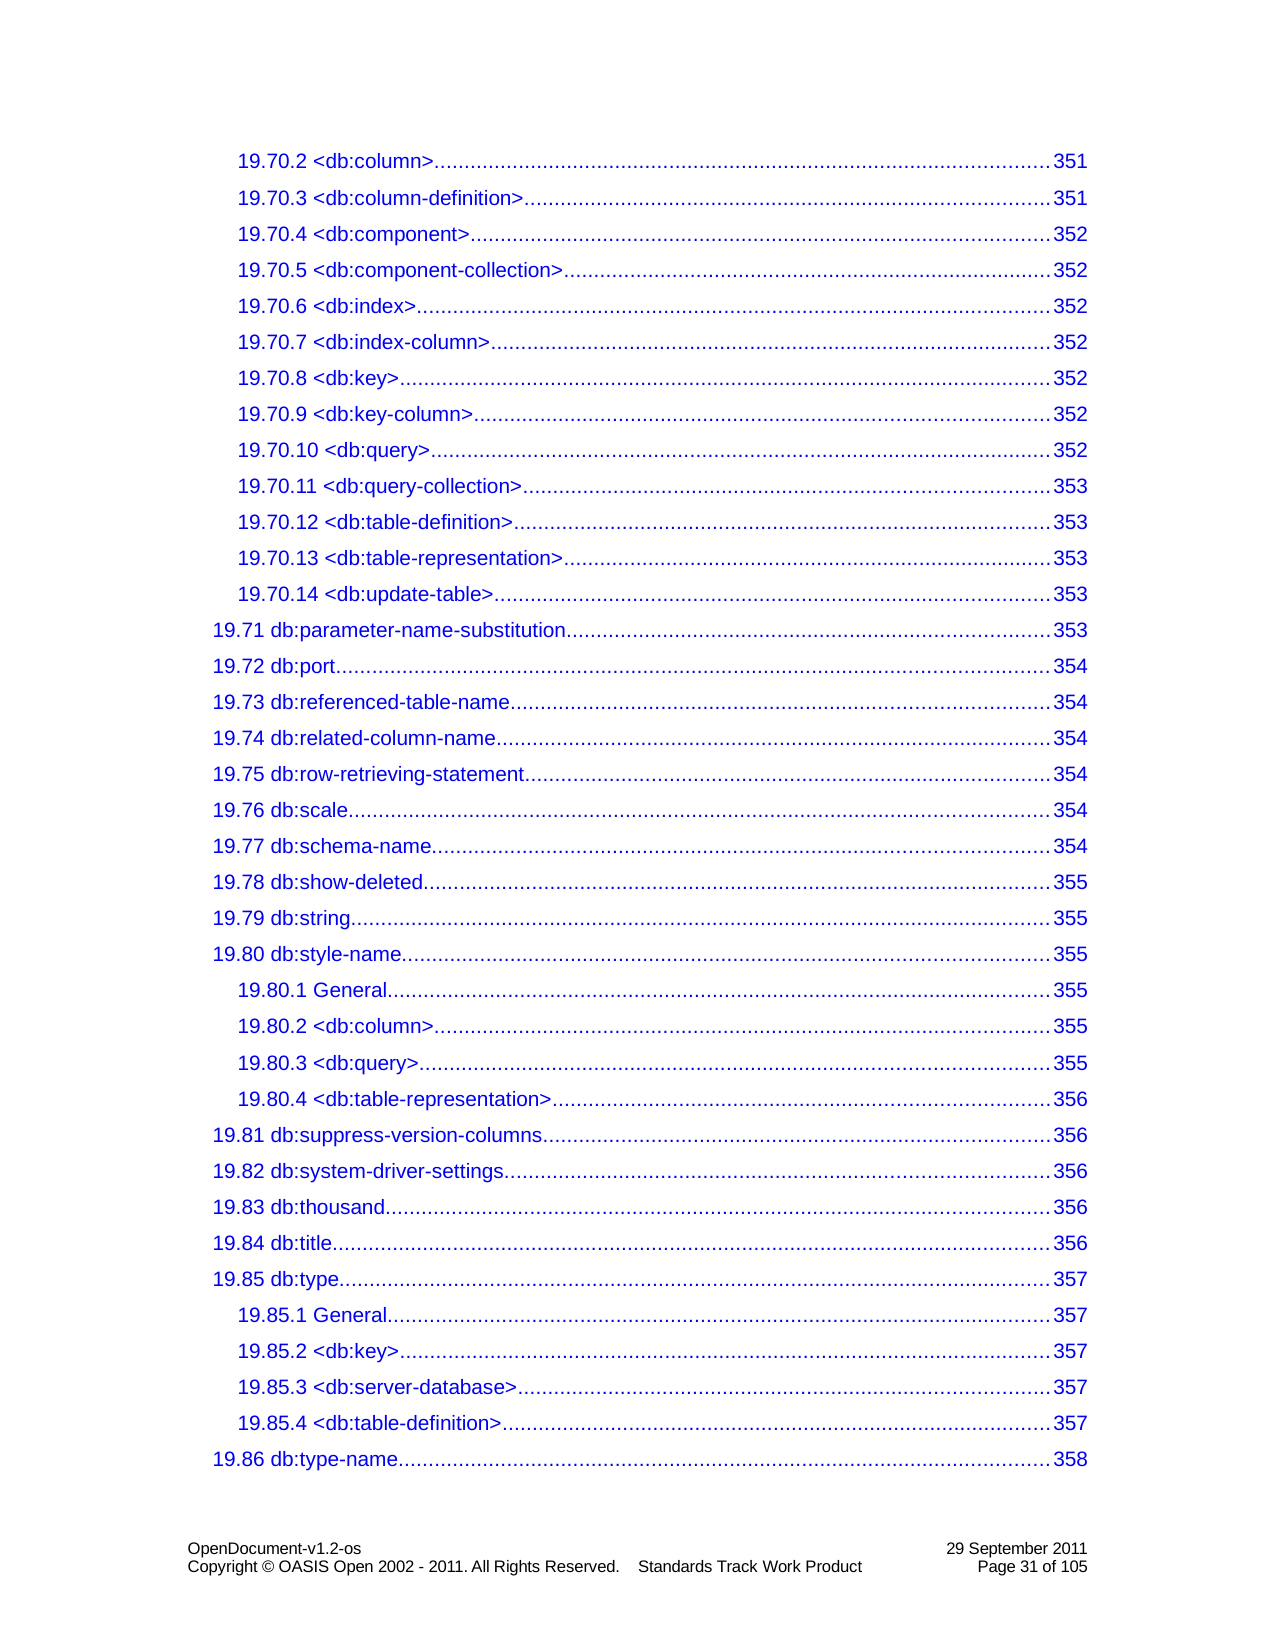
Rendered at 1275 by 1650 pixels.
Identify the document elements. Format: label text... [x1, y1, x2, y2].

text 19.86 db:type-name 358 [212, 1447, 1088, 1471]
text 19.85 db:type 357 [212, 1267, 1088, 1291]
text 19.72 db:port 354 [212, 654, 1088, 678]
text 19.80.1 General 355 [237, 979, 1088, 1002]
text 19.80.4 <db:table-representation> 356 [237, 1087, 1088, 1111]
text 19.79 db:string 355 [212, 907, 1088, 930]
text 19.85.4 <db:table-definition> 357 [237, 1411, 1088, 1435]
text 19.70.12 <db:table-definition> 353 [237, 510, 1088, 534]
text 19.70.5 <db:component-collection> 352 [237, 258, 1088, 282]
text 19.70.7 <db:index-column> 352 [237, 330, 1088, 354]
text 19.85.2 <db:key> 357 [237, 1339, 1088, 1363]
text 19.83 db:thousand 356 [212, 1195, 1088, 1219]
text 19.70.14 <db:update-table> 353 [237, 582, 1088, 606]
text 19.75 db:row-retrieving-statement 354 [212, 763, 1088, 786]
text 19.70.13 <db:table-representation> 353 [237, 546, 1088, 570]
text 19.84 db:title 356 [212, 1231, 1088, 1255]
text 19.80.3 <db:query> 355 [237, 1051, 1088, 1074]
text 19.76 db:scale 354 [212, 799, 1088, 822]
text 19.70.2 <db:column> 351 [237, 150, 1088, 173]
text 19.70.6 <db:index> 352 [237, 294, 1088, 318]
text 19.77 db:schema-name 354 [212, 835, 1088, 858]
text 19.70.10 <db:query> 352 [237, 438, 1088, 462]
text 19.80.2 <db:column> 355 [237, 1015, 1088, 1038]
text 19.78 db:show-deleted 355 [212, 871, 1088, 894]
text 19.70.3 <db:column-definition> 351 [237, 186, 1088, 209]
text 19.74 db:related-column-name 354 [212, 727, 1088, 750]
text 19.70.4 <db:component> 352 [237, 222, 1088, 246]
text 19.85.3 <db:server-database> 357 [237, 1375, 1088, 1399]
text 19.81 db:suppress-version-columns 356 [212, 1123, 1088, 1147]
text 19.70.11 <db:query-collection> 353 [237, 474, 1088, 498]
text 19.85.1 General 357 [237, 1303, 1088, 1327]
text 19.80 db:style-name 355 [212, 943, 1088, 966]
text 19.70.8 <db:key> 352 [237, 366, 1088, 390]
text 19.73 db:referenced-table-name 354 [212, 691, 1088, 714]
text 19.70.9 <db:key-column> 352 [237, 402, 1088, 426]
text 19.71 db:parameter-name-substitution 353 [212, 618, 1088, 642]
text 19.82 db:system-driver-settings 356 [212, 1159, 1088, 1183]
